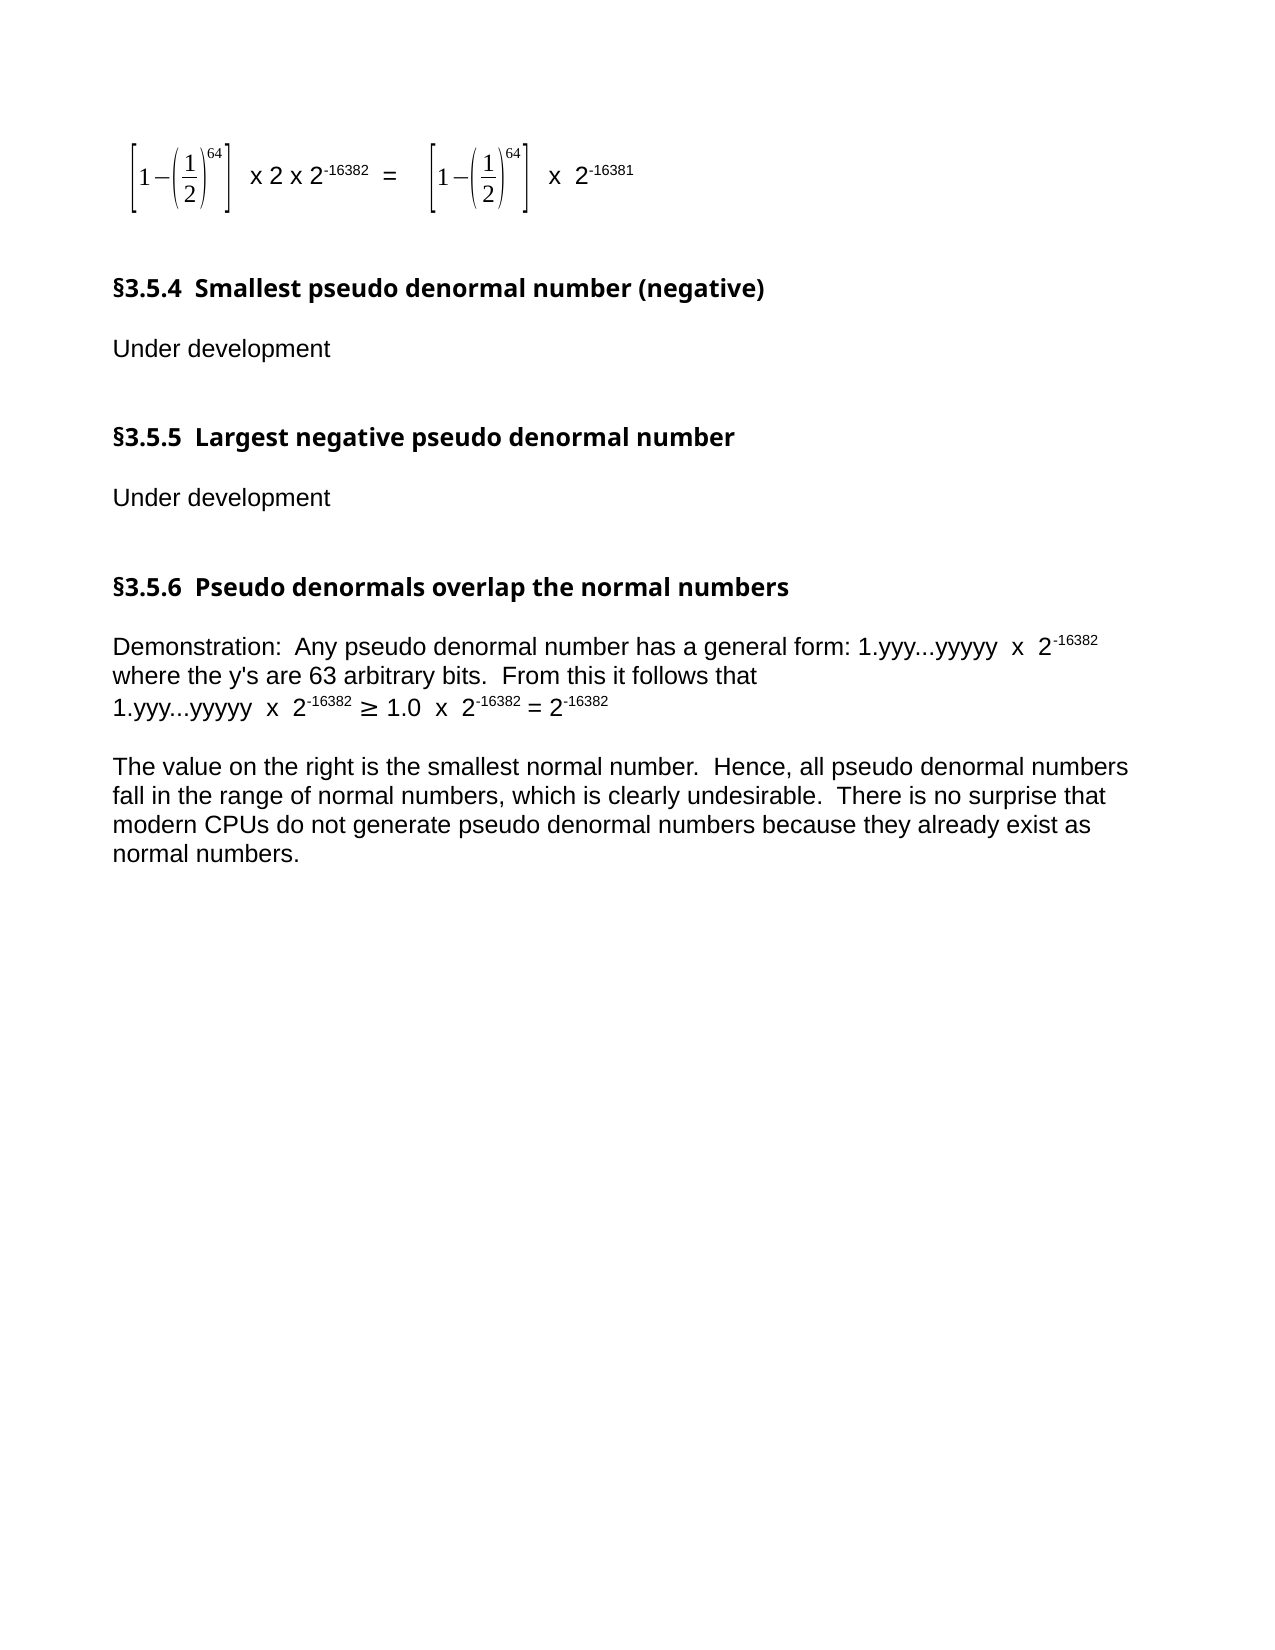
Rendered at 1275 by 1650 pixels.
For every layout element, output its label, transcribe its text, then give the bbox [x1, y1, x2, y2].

text Under development [112, 334, 1162, 363]
text x 2 x 2-16382 = x 2-16381 [112, 141, 1162, 213]
text Demonstration: Any pseudo denormal number has a general form: 1.yyy...yyyyy x 2-16382 where the y's are 63 arbitrary bits. From this it follows that [112, 632, 1162, 689]
text §3.5.6 Pseudo denormals overlap the normal numbers [112, 569, 1162, 603]
text The value on the right is the smallest normal number. Hence, all pseudo denormal numbers fall in the range of normal numbers, which is clearly undesirable. There is no surprise that modern CPUs do not generate pseudo denormal numbers because they already exist as normal numbers. [112, 752, 1162, 867]
text §3.5.5 Largest negative pseudo denormal number [112, 420, 1162, 454]
text §3.5.4 Smallest pseudo denormal number (negative) [112, 271, 1162, 305]
text Under development [112, 483, 1162, 512]
text 1.yyy...yyyyy x 2-16382 ≥ 1.0 x 2-16382 = 2-16382 [112, 689, 1162, 723]
